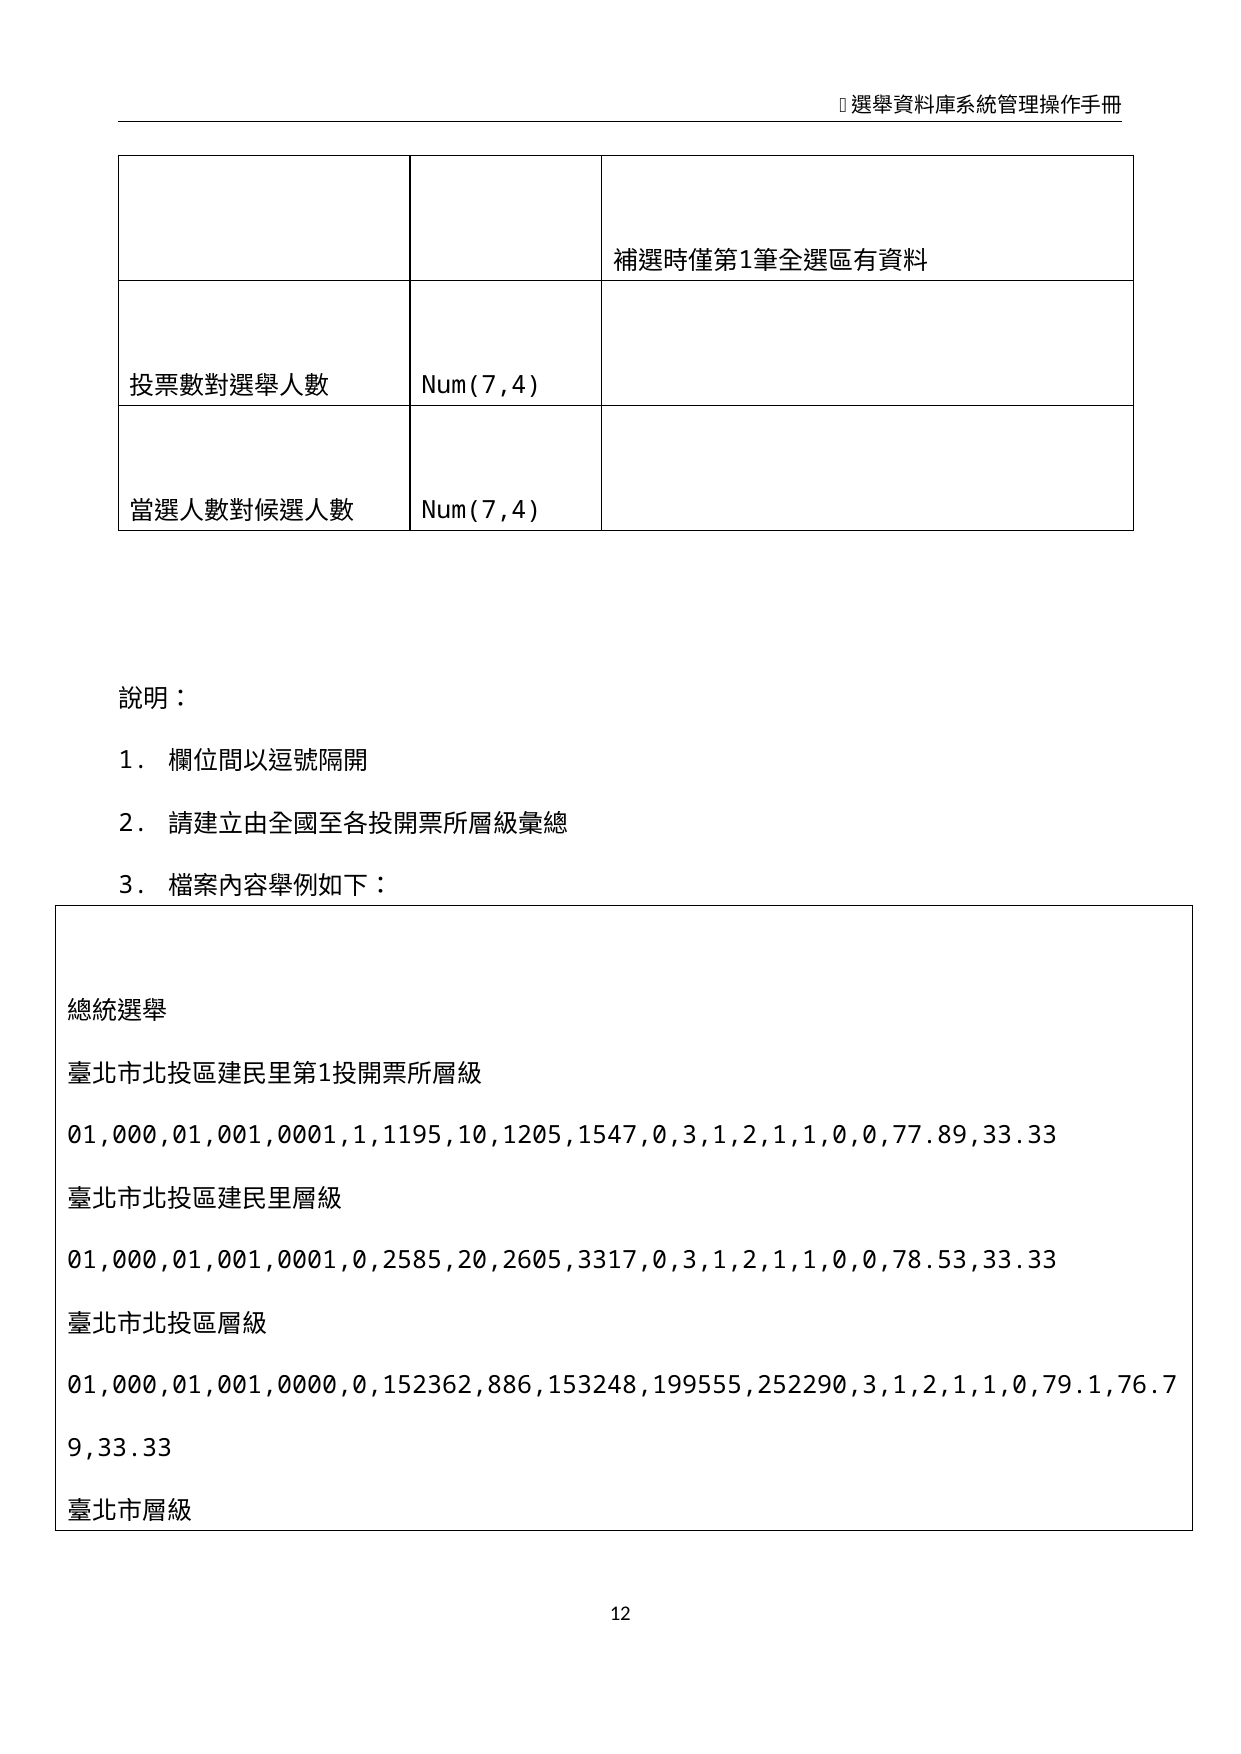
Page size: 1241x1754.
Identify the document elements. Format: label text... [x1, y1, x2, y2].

list 欄位間以逗號隔開 [118, 717, 1122, 780]
table_cell [411, 156, 601, 280]
table_cell Num(7,4) [411, 281, 601, 405]
table_cell 當選人數對候選人數 [119, 406, 409, 530]
table_cell 投票數對選舉人數 [119, 281, 409, 405]
table_cell 補選時僅第1筆全選區有資料 [602, 156, 1133, 280]
table_cell [119, 156, 409, 280]
text 說明： [118, 655, 1122, 717]
table_cell [602, 281, 1133, 405]
table_cell Num(7,4) [411, 406, 601, 530]
list 檔案內容舉例如下： [118, 842, 1122, 905]
list 請建立由全國至各投開票所層級彙總 [118, 780, 1122, 842]
table_header 總統選舉 臺北市北投區建民里第1投開票所層級 01,000,01,001,0001,1,1195,10,1205,1547,0,3,1,2,1,1,0,0,77.89,33.33 臺北市北投區建民里層級 01,000,01,001,0001,0,2585,20,2605,3317,0,3,1,2,1,1,0,0,78.53,33.33 臺北市北投區層級 01,000,01,001,0000,0,152362,886,153248,199555,252290,3,1,2,1,1,0,79.1,76.79,33.33 臺北市層級 [56, 906, 1192, 1530]
table_cell [602, 406, 1133, 530]
